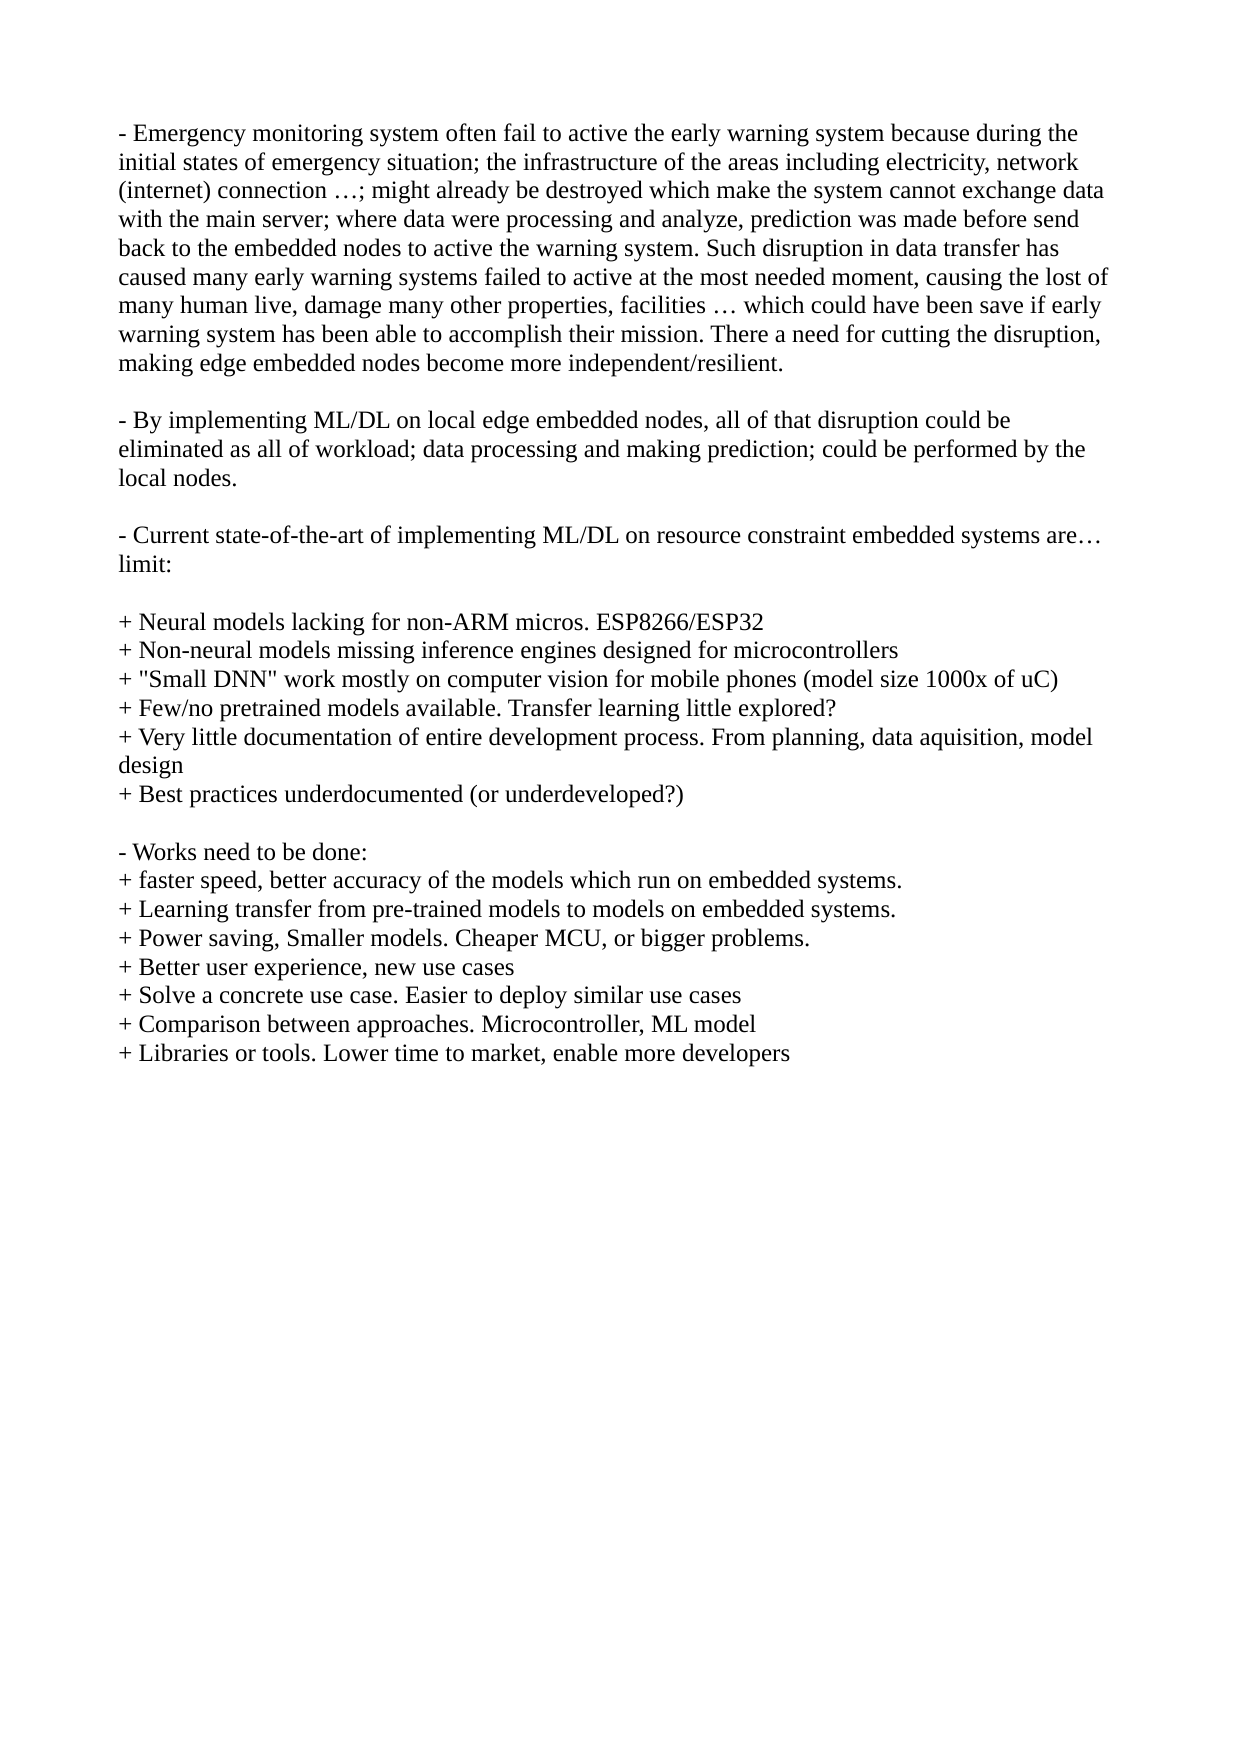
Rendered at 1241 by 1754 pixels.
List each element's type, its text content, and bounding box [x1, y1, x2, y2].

text + Better user experience, new use cases [118, 952, 1122, 981]
text + Comparison between approaches. Microcontroller, ML model [118, 1009, 1122, 1038]
text - Emergency monitoring system often fail to active the early warning system because during the initial states of emergency situation; the infrastructure of the areas including electricity, network (internet) connection …; might already be destroyed which make the system cannot exchange data with the main server; where data were processing and analyze, prediction was made before send back to the embedded nodes to active the warning system. Such disruption in data transfer has caused many early warning systems failed to active at the most needed moment, causing the lost of many human live, damage many other properties, facilities … which could have been save if early warning system has been able to accomplish their mission. There a need for cutting the disruption, making edge embedded nodes become more independent/resilient. [118, 118, 1122, 377]
text + "Small DNN" work mostly on computer vision for mobile phones (model size 1000x of uC) [118, 664, 1122, 693]
text - Works need to be done: [118, 837, 1122, 866]
text + Libraries or tools. Lower time to market, enable more developers [118, 1038, 1122, 1067]
text + Neural models lacking for non-ARM micros. ESP8266/ESP32 [118, 607, 1122, 636]
text + Few/no pretrained models available. Transfer learning little explored? [118, 693, 1122, 722]
text + Learning transfer from pre-trained models to models on embedded systems. [118, 894, 1122, 923]
text + Power saving, Smaller models. Cheaper MCU, or bigger problems. [118, 923, 1122, 952]
text + Best practices underdocumented (or underdeveloped?) [118, 779, 1122, 808]
text - Current state-of-the-art of implementing ML/DL on resource constraint embedded systems are…limit: [118, 521, 1122, 578]
text - By implementing ML/DL on local edge embedded nodes, all of that disruption could be eliminated as all of workload; data processing and making prediction; could be performed by the local nodes. [118, 406, 1122, 492]
text + Non-neural models missing inference engines designed for microcontrollers [118, 636, 1122, 664]
text + Very little documentation of entire development process. From planning, data aquisition, model design [118, 722, 1122, 779]
text + Solve a concrete use case. Easier to deploy similar use cases [118, 981, 1122, 1009]
text + faster speed, better accuracy of the models which run on embedded systems. [118, 866, 1122, 894]
